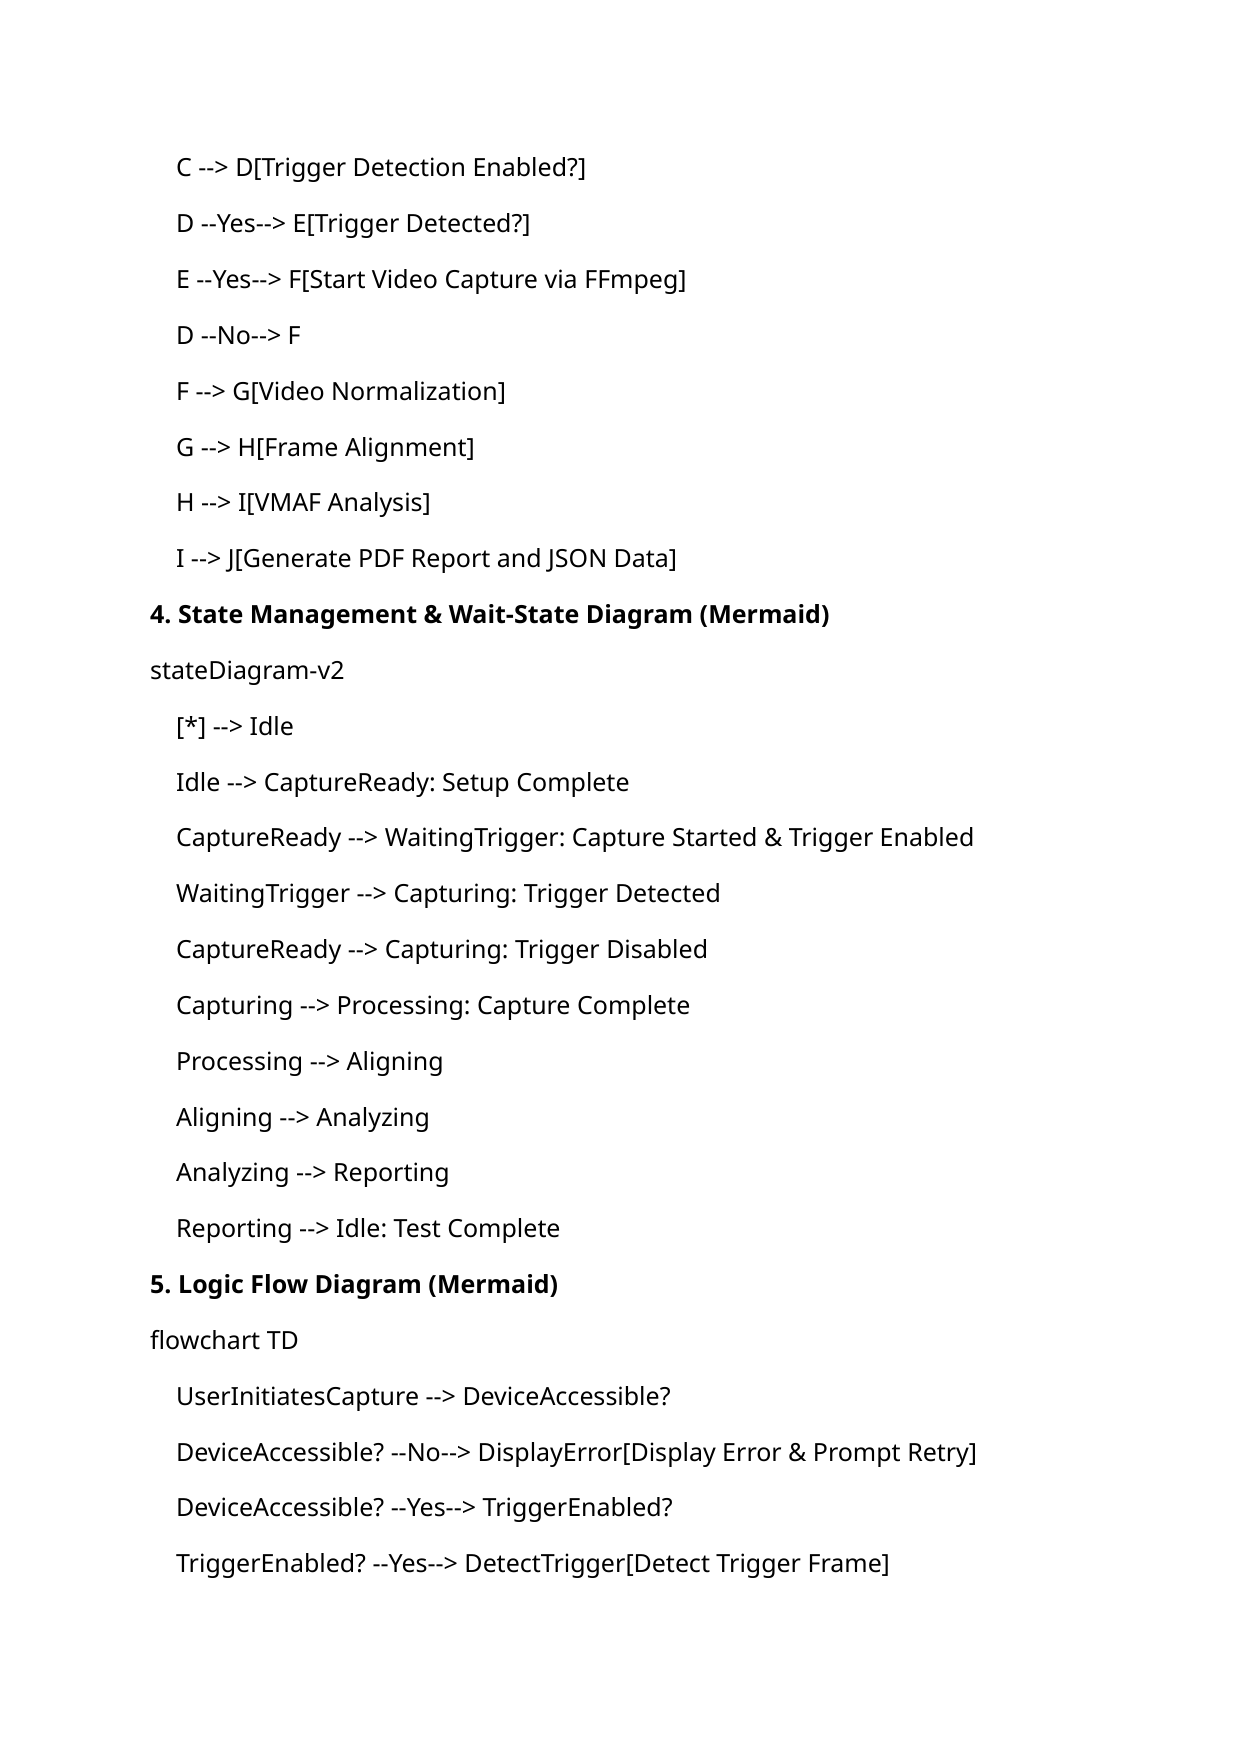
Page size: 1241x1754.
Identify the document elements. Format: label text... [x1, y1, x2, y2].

text DeviceAccessible? --No--> DisplayError[Display Error & Prompt Retry] [150, 1434, 1090, 1468]
text 4. State Management & Wait-State Diagram (Mermaid) [150, 597, 1090, 631]
text Idle --> CaptureReady: Setup Complete [150, 764, 1090, 798]
text Processing --> Aligning [150, 1043, 1090, 1077]
text stateDiagram-v2 [150, 652, 1090, 687]
text 5. Logic Flow Diagram (Mermaid) [150, 1267, 1090, 1301]
text D --No--> F [150, 317, 1090, 352]
text [*] --> Idle [150, 708, 1090, 742]
text Analyzing --> Reporting [150, 1155, 1090, 1189]
text TriggerEnabled? --Yes--> DetectTrigger[Detect Trigger Frame] [150, 1546, 1090, 1580]
text G --> H[Frame Alignment] [150, 429, 1090, 463]
text DeviceAccessible? --Yes--> TriggerEnabled? [150, 1490, 1090, 1524]
text UserInitiatesCapture --> DeviceAccessible? [150, 1378, 1090, 1412]
text H --> I[VMAF Analysis] [150, 485, 1090, 519]
text CaptureReady --> WaitingTrigger: Capture Started & Trigger Enabled [150, 820, 1090, 854]
text F --> G[Video Normalization] [150, 373, 1090, 407]
text C --> D[Trigger Detection Enabled?] [150, 150, 1090, 184]
text I --> J[Generate PDF Report and JSON Data] [150, 541, 1090, 575]
text WaitingTrigger --> Capturing: Trigger Detected [150, 876, 1090, 910]
text flowchart TD [150, 1322, 1090, 1357]
text CaptureReady --> Capturing: Trigger Disabled [150, 932, 1090, 966]
text Capturing --> Processing: Capture Complete [150, 987, 1090, 1022]
text E --Yes--> F[Start Video Capture via FFmpeg] [150, 262, 1090, 296]
text D --Yes--> E[Trigger Detected?] [150, 206, 1090, 240]
text Reporting --> Idle: Test Complete [150, 1211, 1090, 1245]
text Aligning --> Analyzing [150, 1099, 1090, 1133]
